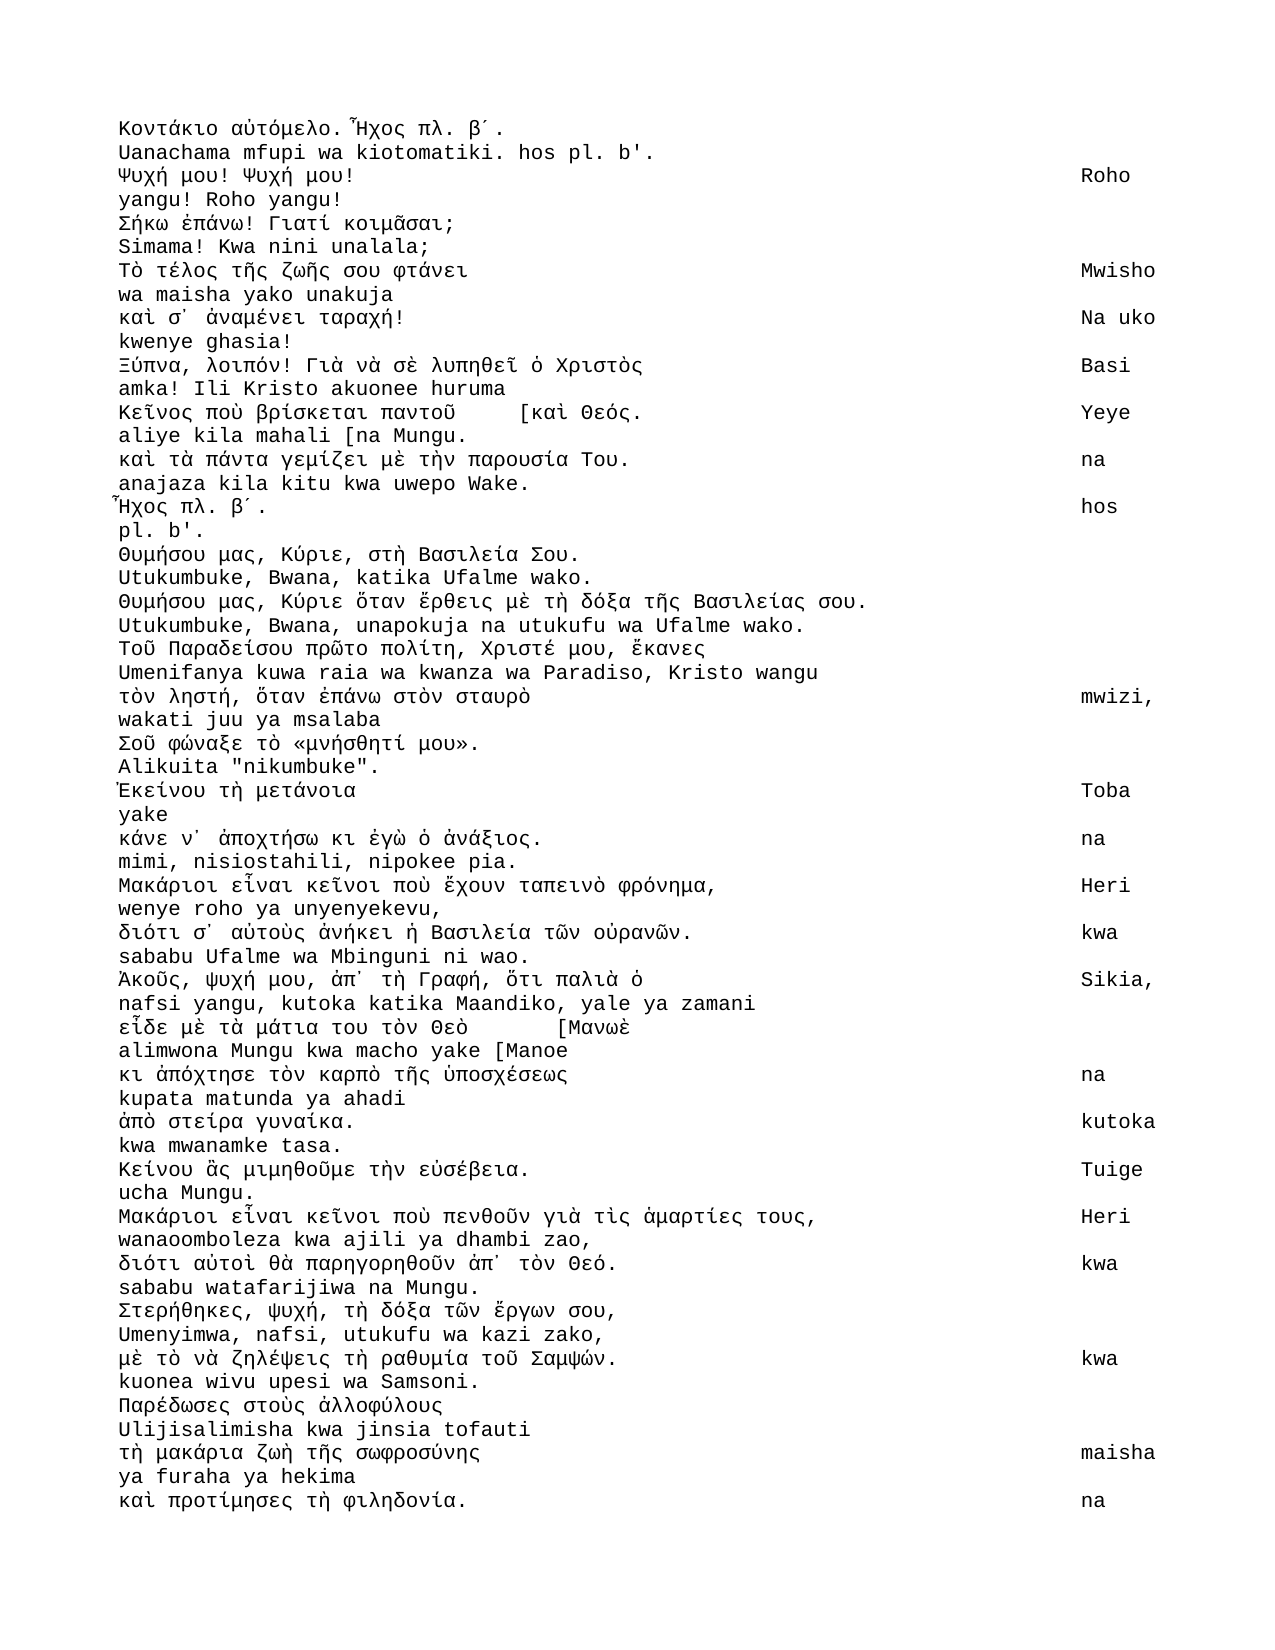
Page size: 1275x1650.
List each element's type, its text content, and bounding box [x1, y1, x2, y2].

text Ἐκείνου τὴ μετάνοια Toba yake [118, 780, 1157, 827]
text εἶδε μὲ τὰ μάτια του τὸν Θεὸ [Μανωὲ alimwona Mungu kwa macho yake [Manoe [118, 1017, 1157, 1064]
text Ξύπνα, λοιπόν! Γιὰ νὰ σὲ λυπηθεῖ ὁ Χριστὸς Basi amka! Ili Kristo akuonee huruma [118, 354, 1157, 402]
text ἀπὸ στείρα γυναίκα. kutoka kwa mwanamke tasa. [118, 1111, 1157, 1158]
text Τὸ τέλος τῆς ζωῆς σου φτάνει Mwisho wa maisha yako unakuja [118, 260, 1157, 307]
text Μακάριοι εἶναι κεῖνοι ποὺ πενθοῦν γιὰ τὶς ἁμαρτίες τους, Heri wanaoomboleza kwa ajili ya dhambi zao, [118, 1206, 1157, 1253]
text διότι αὐτοὶ θὰ παρηγορηθοῦν ἀπ᾿ τὸν Θεό. kwa sababu watafarijiwa na Mungu. [118, 1253, 1157, 1300]
text τὸν ληστή, ὅταν ἐπάνω στὸν σταυρὸ mwizi, wakati juu ya msalaba [118, 686, 1157, 733]
text Κείνου ἂς μιμηθοῦμε τὴν εὐσέβεια. Tuige ucha Mungu. [118, 1158, 1157, 1206]
text Ψυχή μου! Ψυχή μου! Roho yangu! Roho yangu! [118, 165, 1157, 213]
text καὶ τὰ πάντα γεμίζει μὲ τὴν παρουσία Του. na anajaza kila kitu kwa uwepo Wake. [118, 449, 1157, 496]
text Κοντάκιο αὐτόμελο. Ἦχος πλ. β´. Uanachama mfupi wa kiotomatiki. hos pl. b'. [118, 118, 1157, 165]
text μὲ τὸ νὰ ζηλέψεις τὴ ραθυμία τοῦ Σαμψών. kwa kuonea wivu upesi wa Samsoni. [118, 1348, 1157, 1395]
text Θυμήσου μας, Κύριε ὅταν ἔρθεις μὲ τὴ δόξα τῆς Βασιλείας σου. Utukumbuke, Bwana, unapokuja na utukufu wa Ufalme wako. [118, 591, 1157, 638]
text Ἦχος πλ. β´. hos pl. b'. [118, 496, 1157, 544]
text διότι σ᾿ αὐτοὺς ἀνήκει ἡ Βασιλεία τῶν οὐρανῶν. kwa sababu Ufalme wa Mbinguni ni wao. [118, 922, 1157, 969]
text Μακάριοι εἶναι κεῖνοι ποὺ ἔχουν ταπεινὸ φρόνημα, Heri wenye roho ya unyenyekevu, [118, 875, 1157, 922]
text τὴ μακάρια ζωὴ τῆς σωφροσύνης maisha ya furaha ya hekima [118, 1442, 1157, 1489]
text Ἀκοῦς, ψυχή μου, ἀπ᾿ τὴ Γραφή, ὅτι παλιὰ ὁ Sikia, nafsi yangu, kutoka katika Maandiko, yale ya zamani [118, 969, 1157, 1017]
text καὶ σ᾿ ἀναμένει ταραχή! Na uko kwenye ghasia! [118, 307, 1157, 354]
text κι ἀπόχτησε τὸν καρπὸ τῆς ὑποσχέσεως na kupata matunda ya ahadi [118, 1064, 1157, 1111]
text Τοῦ Παραδείσου πρῶτο πολίτη, Χριστέ μου, ἔκανες Umenifanya kuwa raia wa kwanza wa Paradiso, Kristo wangu [118, 638, 1157, 686]
text Θυμήσου μας, Κύριε, στὴ Βασιλεία Σου. Utukumbuke, Bwana, katika Ufalme wako. [118, 544, 1157, 591]
text Στερήθηκες, ψυχή, τὴ δόξα τῶν ἔργων σου, Umenyimwa, nafsi, utukufu wa kazi zako, [118, 1300, 1157, 1348]
text Σήκω ἐπάνω! Γιατί κοιμᾶσαι; Simama! Kwa nini unalala; [118, 213, 1157, 260]
text Σοῦ φώναξε τὸ «μνήσθητί μου». Alikuita "nikumbuke". [118, 733, 1157, 780]
text κάνε ν᾿ ἀποχτήσω κι ἐγὼ ὁ ἀνάξιος. na mimi, nisiostahili, nipokee pia. [118, 827, 1157, 875]
text Παρέδωσες στοὺς ἀλλοφύλους Ulijisalimisha kwa jinsia tofauti [118, 1395, 1157, 1442]
text Κεῖνος ποὺ βρίσκεται παντοῦ [καὶ Θεός. Yeye aliye kila mahali [na Mungu. [118, 402, 1157, 449]
text καὶ προτίμησες τὴ φιληδονία. na [118, 1489, 1157, 1513]
